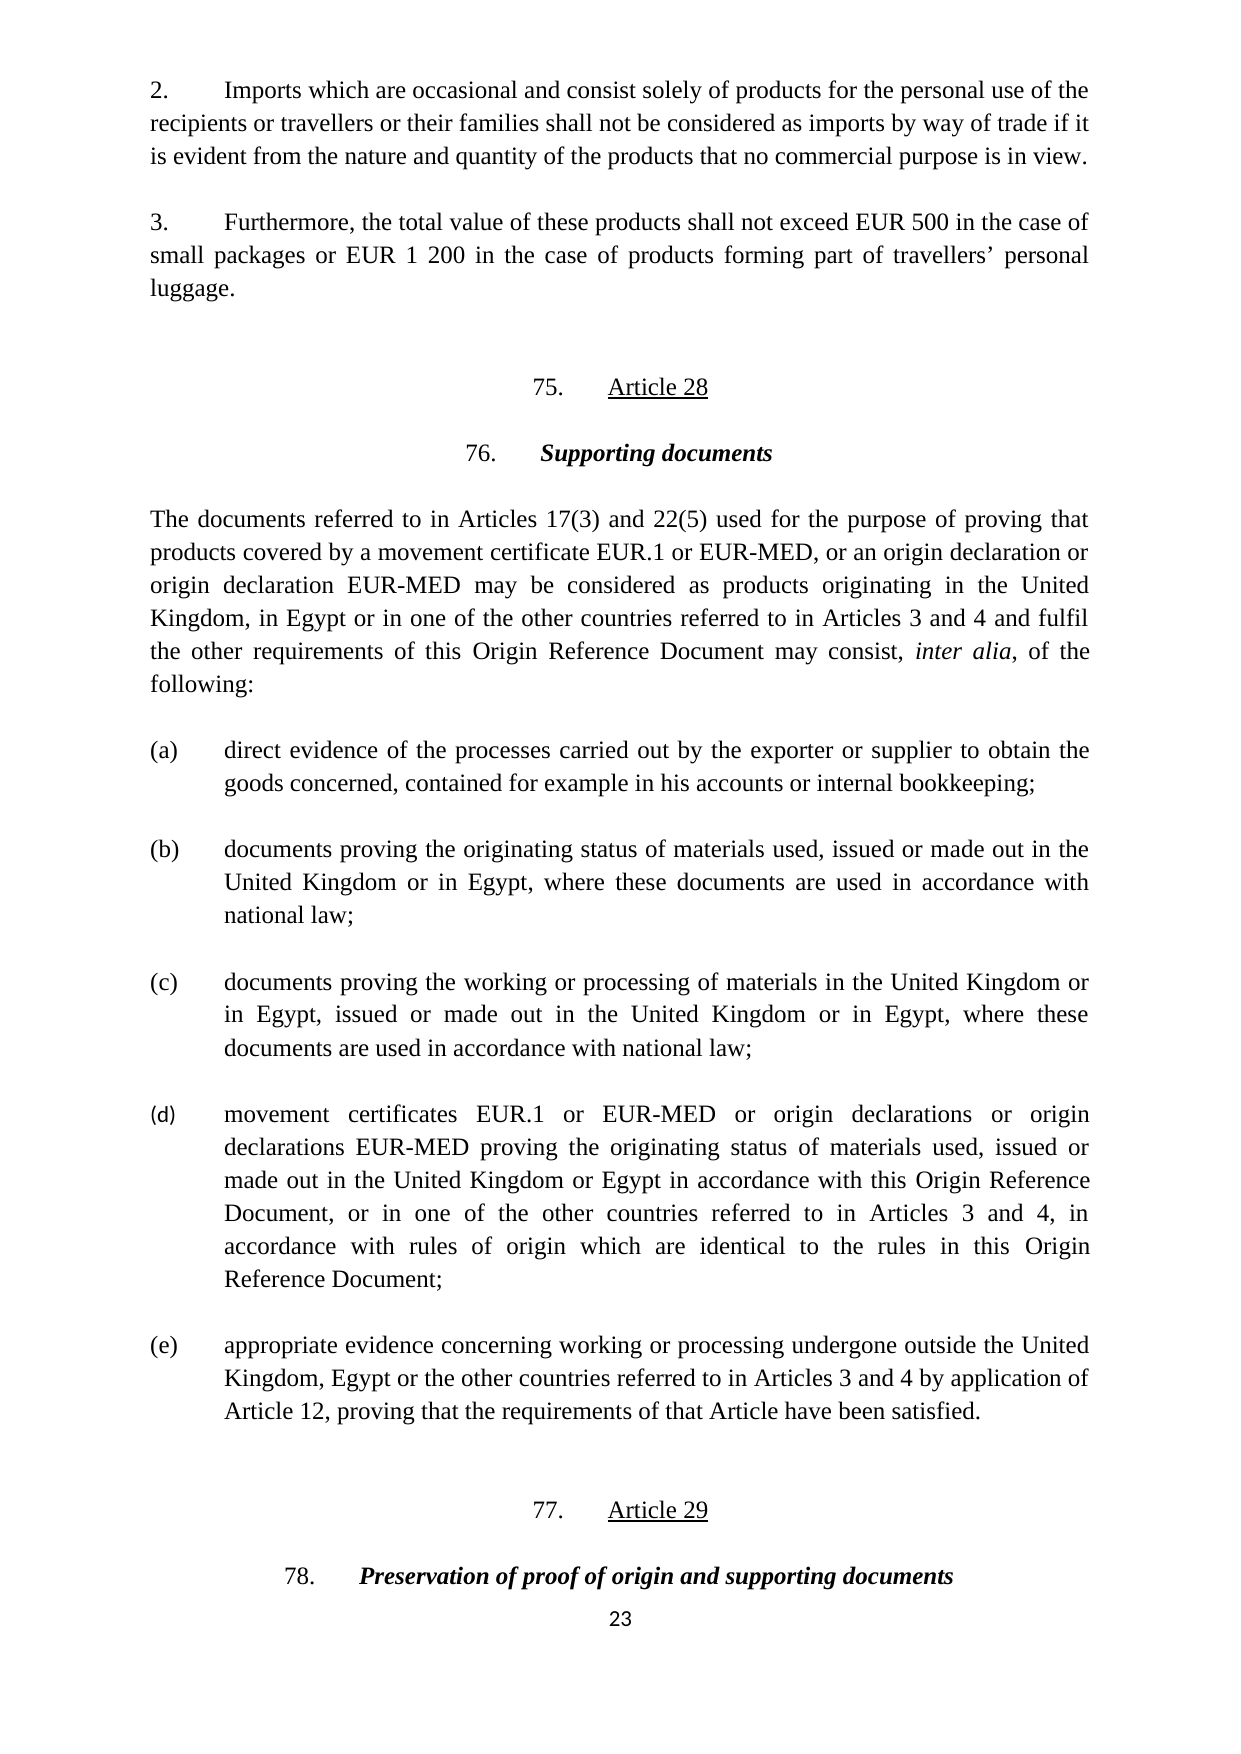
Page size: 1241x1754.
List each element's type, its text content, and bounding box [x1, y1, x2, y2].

subtitle Article 28 [150, 372, 1090, 401]
subtitle Preservation of proof of origin and supporting documents [150, 1561, 1090, 1590]
text The documents referred to in Articles 17(3) and 22(5) used for the purpose of proving that products covered by a movement certificate EUR.1 or EUR-MED, or an origin declaration or origin declaration EUR-MED may be considered as products originating in the United Kingdom, in Egypt or in one of the other countries referred to in Articles 3 and 4 and fulfil the other requirements of this Origin Reference Document may consist, inter alia, of the following: [150, 504, 1090, 698]
subtitle Article 29 [150, 1495, 1090, 1524]
list direct evidence of the processes carried out by the exporter or supplier to obtain the goods concerned, contained for example in his accounts or internal bookkeeping; [150, 735, 1090, 797]
subtitle Supporting documents [150, 438, 1090, 467]
list appropriate evidence concerning working or processing undergone outside the United Kingdom, Egypt or the other countries referred to in Articles 3 and 4 by application of Article 12, proving that the requirements of that Article have been satisfied. [150, 1330, 1090, 1425]
list Imports which are occasional and consist solely of products for the personal use of the recipients or travellers or their families shall not be considered as imports by way of trade if it is evident from the nature and quantity of the products that no commercial purpose is in view. [150, 75, 1090, 170]
list documents proving the working or processing of materials in the United Kingdom or in Egypt, issued or made out in the United Kingdom or in Egypt, where these documents are used in accordance with national law; [150, 967, 1090, 1061]
list movement certificates EUR.1 or EUR-MED or origin declarations or origin declarations EUR-MED proving the originating status of materials used, issued or made out in the United Kingdom or Egypt in accordance with this Origin Reference Document, or in one of the other countries referred to in Articles 3 and 4, in accordance with rules of origin which are identical to the rules in this Origin Reference Document; [150, 1099, 1090, 1293]
list documents proving the originating status of materials used, issued or made out in the United Kingdom or in Egypt, where these documents are used in accordance with national law; [150, 834, 1090, 929]
list Furthermore, the total value of these products shall not exceed EUR 500 in the case of small packages or EUR 1 200 in the case of products forming part of travellers’ personal luggage. [150, 207, 1090, 302]
